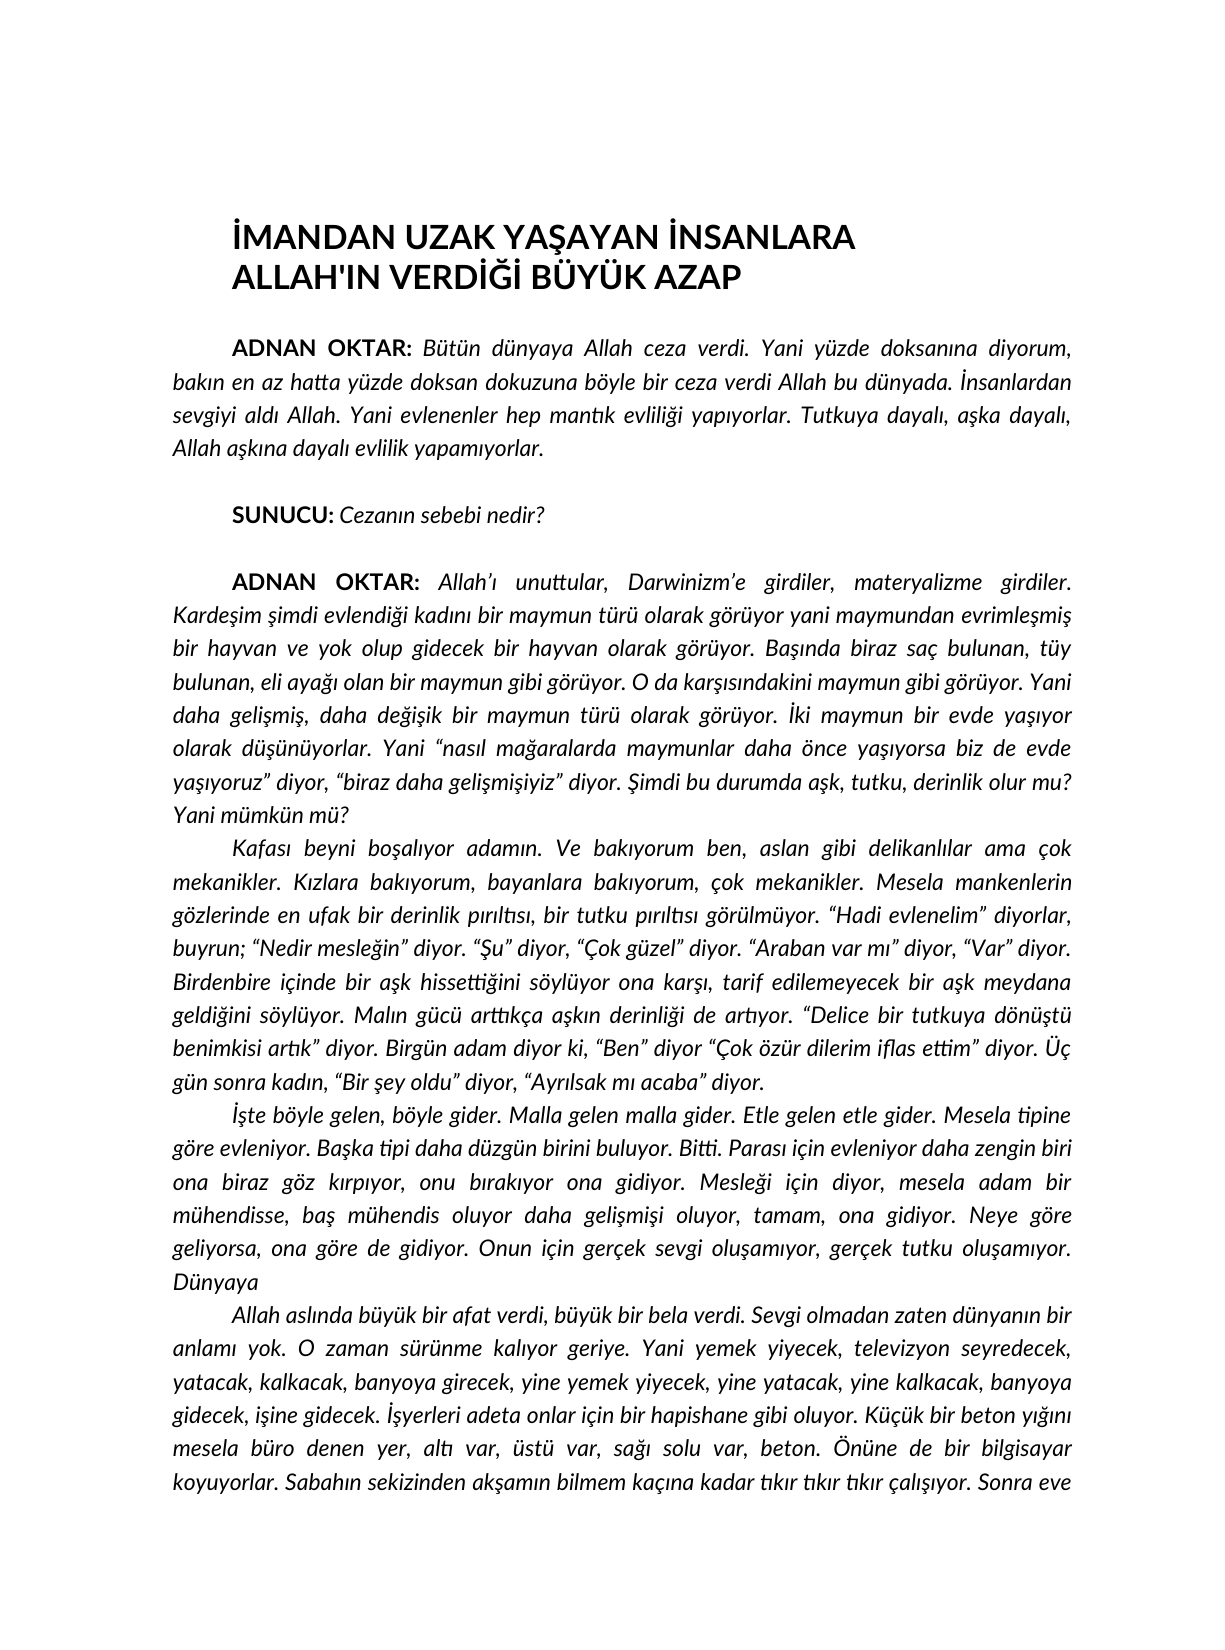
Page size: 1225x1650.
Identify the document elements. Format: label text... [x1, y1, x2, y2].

text ADNAN OKTAR: Bütün dünyaya Allah ceza verdi. Yani yüzde doksanına diyorum, bakın en az hatta yüzde doksan dokuzuna böyle bir ceza verdi Allah bu dünyada. İnsanlardan sevgiyi aldı Allah. Yani evlenenler hep mantık evliliği yapıyorlar. Tutkuya dayalı, aşka dayalı, Allah aşkına dayalı evlilik yapamıyorlar. [173, 330, 1073, 463]
subtitle ALLAH'IN VERDİĞİ BÜYÜK AZAP [173, 257, 1073, 297]
subtitle İMANDAN UZAK YAŞAYAN İNSANLARA [173, 217, 1073, 257]
text Kafası beyni boşalıyor adamın. Ve bakıyorum ben, aslan gibi delikanlılar ama çok mekanikler. Kızlara bakıyorum, bayanlara bakıyorum, çok mekanikler. Mesela mankenlerin gözlerinde en ufak bir derinlik pırıltısı, bir tutku pırıltısı görülmüyor. “Hadi evlenelim” diyorlar, buyrun; “Nedir mesleğin” diyor. “Şu” diyor, “Çok güzel” diyor. “Araban var mı” diyor, “Var” diyor. Birdenbire içinde bir aşk hissettiğini söylüyor ona karşı, tarif edilemeyecek bir aşk meydana geldiğini söylüyor. Malın gücü arttıkça aşkın derinliği de artıyor. “Delice bir tutkuya dönüştü benimkisi artık” diyor. Birgün adam diyor ki, “Ben” diyor “Çok özür dilerim iflas ettim” diyor. Üç gün sonra kadın, “Bir şey oldu” diyor, “Ayrılsak mı acaba” diyor. [173, 830, 1073, 1097]
text Allah aslında büyük bir afat verdi, büyük bir bela verdi. Sevgi olmadan zaten dünyanın bir anlamı yok. O zaman sürünme kalıyor geriye. Yani yemek yiyecek, televizyon seyredecek, yatacak, kalkacak, banyoya girecek, yine yemek yiyecek, yine yatacak, yine kalkacak, banyoya gidecek, işine gidecek. İşyerleri adeta onlar için bir hapishane gibi oluyor. Küçük bir beton yığını mesela büro denen yer, altı var, üstü var, sağı solu var, beton. Önüne de bir bilgisayar koyuyorlar. Sabahın sekizinden akşamın bilmem kaçına kadar tıkır tıkır tıkır çalışıyor. Sonra eve [173, 1297, 1073, 1497]
text İşte böyle gelen, böyle gider. Malla gelen malla gider. Etle gelen etle gider. Mesela tipine göre evleniyor. Başka tipi daha düzgün birini buluyor. Bitti. Parası için evleniyor daha zengin biri ona biraz göz kırpıyor, onu bırakıyor ona gidiyor. Mesleği için diyor, mesela adam bir mühendisse, baş mühendis oluyor daha gelişmişi oluyor, tamam, ona gidiyor. Neye göre geliyorsa, ona göre de gidiyor. Onun için gerçek sevgi oluşamıyor, gerçek tutku oluşamıyor. Dünyaya [173, 1097, 1073, 1297]
text ADNAN OKTAR: Allah’ı unuttular, Darwinizm’e girdiler, materyalizme girdiler. Kardeşim şimdi evlendiği kadını bir maymun türü olarak görüyor yani maymundan evrimleşmiş bir hayvan ve yok olup gidecek bir hayvan olarak görüyor. Başında biraz saç bulunan, tüy bulunan, eli ayağı olan bir maymun gibi görüyor. O da karşısındakini maymun gibi görüyor. Yani daha gelişmiş, daha değişik bir maymun türü olarak görüyor. İki maymun bir evde yaşıyor olarak düşünüyorlar. Yani “nasıl mağaralarda maymunlar daha önce yaşıyorsa biz de evde yaşıyoruz” diyor, “biraz daha gelişmişiyiz” diyor. Şimdi bu durumda aşk, tutku, derinlik olur mu? Yani mümkün mü? [173, 563, 1073, 830]
text SUNUCU: Cezanın sebebi nedir? [173, 497, 1073, 530]
